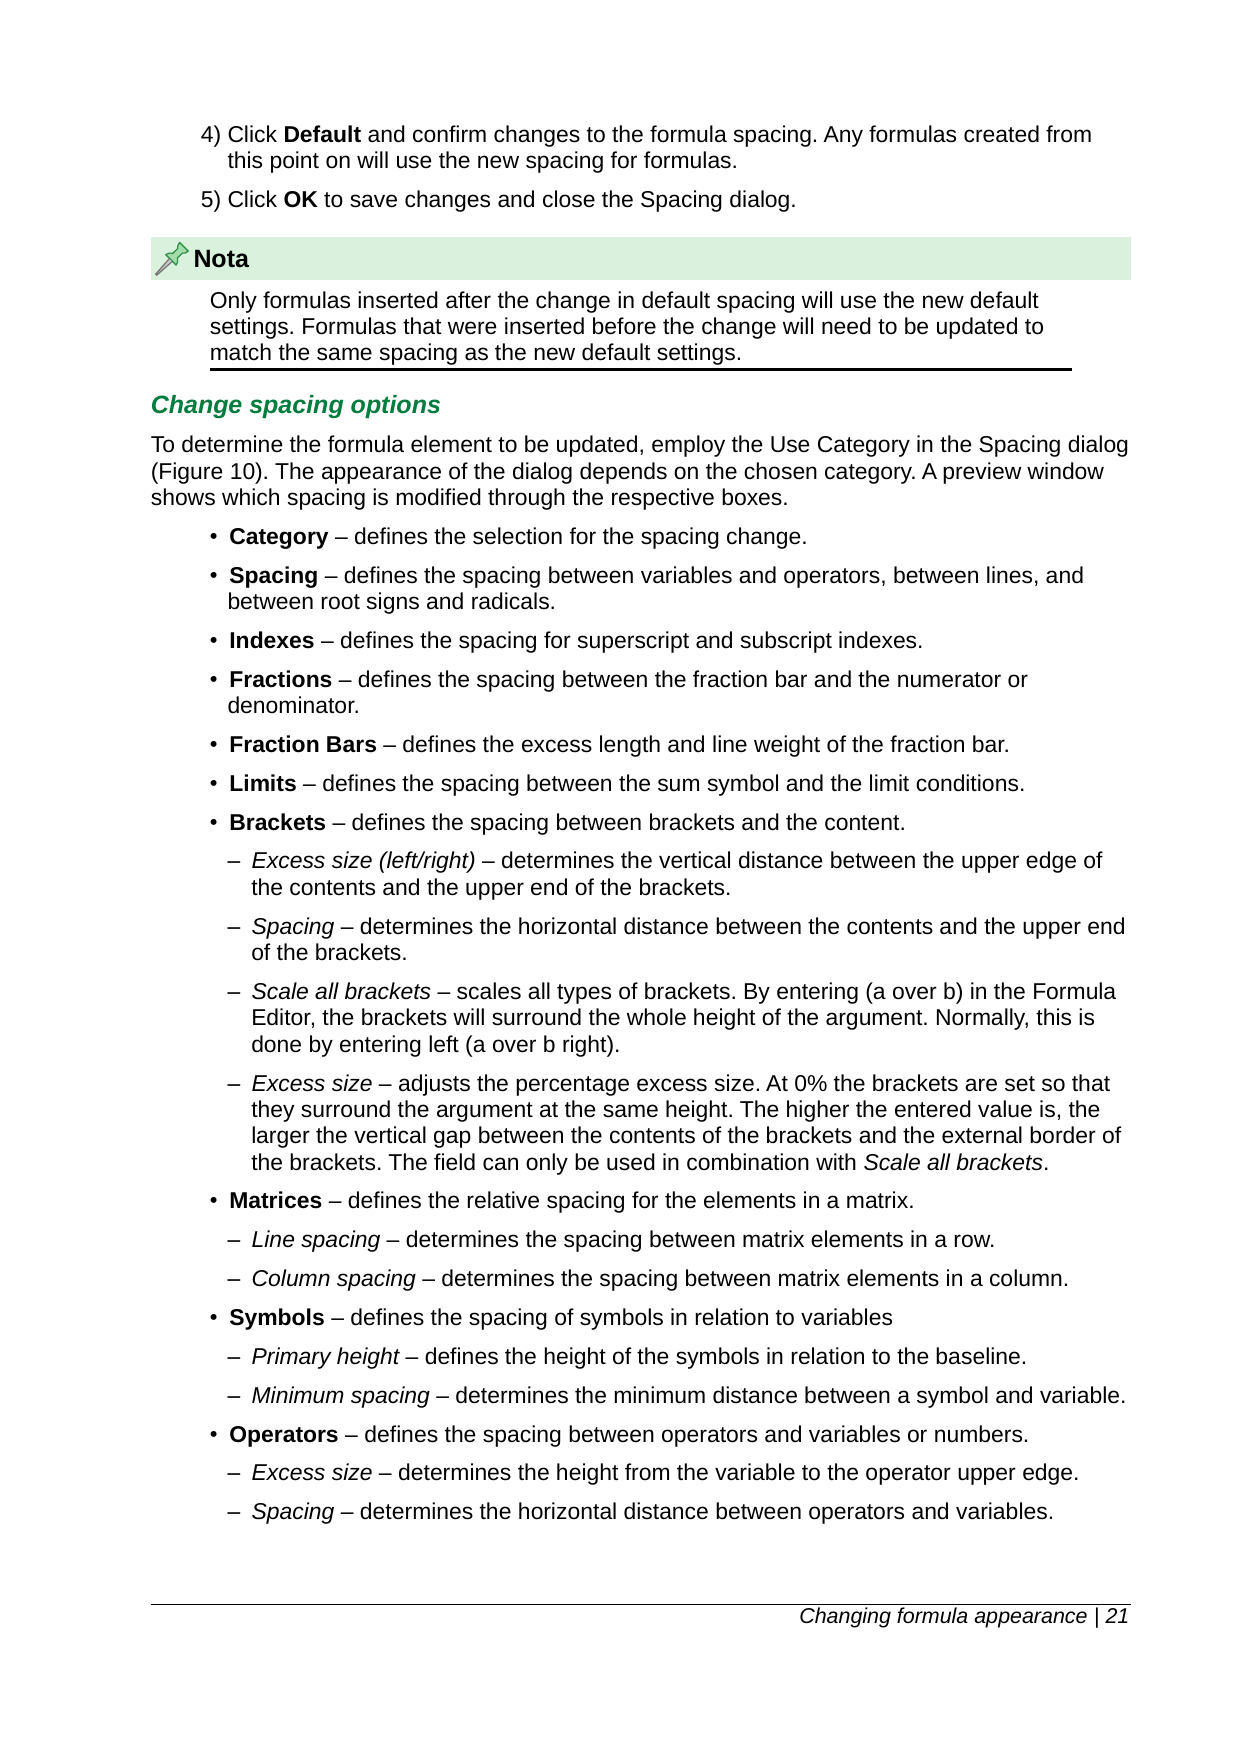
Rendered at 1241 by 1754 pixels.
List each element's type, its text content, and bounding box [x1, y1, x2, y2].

text Only formulas inserted after the change in default spacing will use the new default settings. Formulas that were inserted before the change will need to be updated to match the same spacing as the new default settings. [209, 287, 1072, 371]
list Operators – defines the spacing between operators and variables or numbers. [209, 1421, 1131, 1447]
list Fractions – defines the spacing between the fraction bar and the numerator or denominator. [209, 666, 1131, 718]
list Column spacing – determines the spacing between matrix elements in a column. [227, 1265, 1131, 1291]
list Spacing – determines the horizontal distance between operators and variables. [227, 1498, 1131, 1524]
list Spacing – defines the spacing between variables and operators, between lines, and between root signs and radicals. [209, 562, 1131, 614]
list Indexes – defines the spacing for superscript and subscript indexes. [209, 627, 1131, 653]
list Primary height – defines the height of the symbols in relation to the baseline. [227, 1343, 1131, 1369]
subtitle Change spacing options [151, 390, 1131, 419]
list Excess size – adjusts the percentage excess size. At 0% the brackets are set so that they surround the argument at the same height. The higher the entered value is, the larger the vertical gap between the contents of the brackets and the external border of the brackets. The field can only be used in combination with Scale all brackets. [227, 1069, 1131, 1175]
list Scale all brackets – scales all types of brackets. By entering (a over b) in the Formula Editor, the brackets will surround the whole height of the argument. Normally, this is done by entering left (a over b right). [227, 978, 1131, 1057]
list Symbols – defines the spacing of symbols in relation to variables [209, 1304, 1131, 1330]
list Category – defines the selection for the spacing change. [209, 523, 1131, 549]
list Excess size – determines the height from the variable to the operator upper edge. [227, 1459, 1131, 1486]
list Click OK to save changes and close the Spacing dialog. [227, 186, 1131, 213]
list Matrices – defines the relative spacing for the elements in a matrix. [209, 1187, 1131, 1214]
list Line spacing – determines the spacing between matrix elements in a row. [227, 1226, 1131, 1253]
list Excess size (left/right) – determines the vertical distance between the upper edge of the contents and the upper end of the brackets. [227, 847, 1131, 900]
list Spacing – determines the horizontal distance between the contents and the upper end of the brackets. [227, 913, 1131, 965]
list Click Default and confirm changes to the formula spacing. Any formulas created from this point on will use the new spacing for formulas. [227, 121, 1131, 174]
list To determine the formula element to be updated, employ the Use Category in the Spacing dialog (Figure 10). The appearance of the dialog depends on the chosen category. A preview window shows which spacing is modified through the respective boxes. [151, 431, 1131, 510]
list Limits – defines the spacing between the sum symbol and the limit conditions. [209, 770, 1131, 796]
subtitle Nota [151, 237, 1131, 280]
list Fraction Bars – defines the excess length and line weight of the fraction bar. [209, 731, 1131, 757]
list Brackets – defines the spacing between brackets and the content. [209, 809, 1131, 835]
list Minimum spacing – determines the minimum distance between a symbol and variable. [227, 1382, 1131, 1408]
